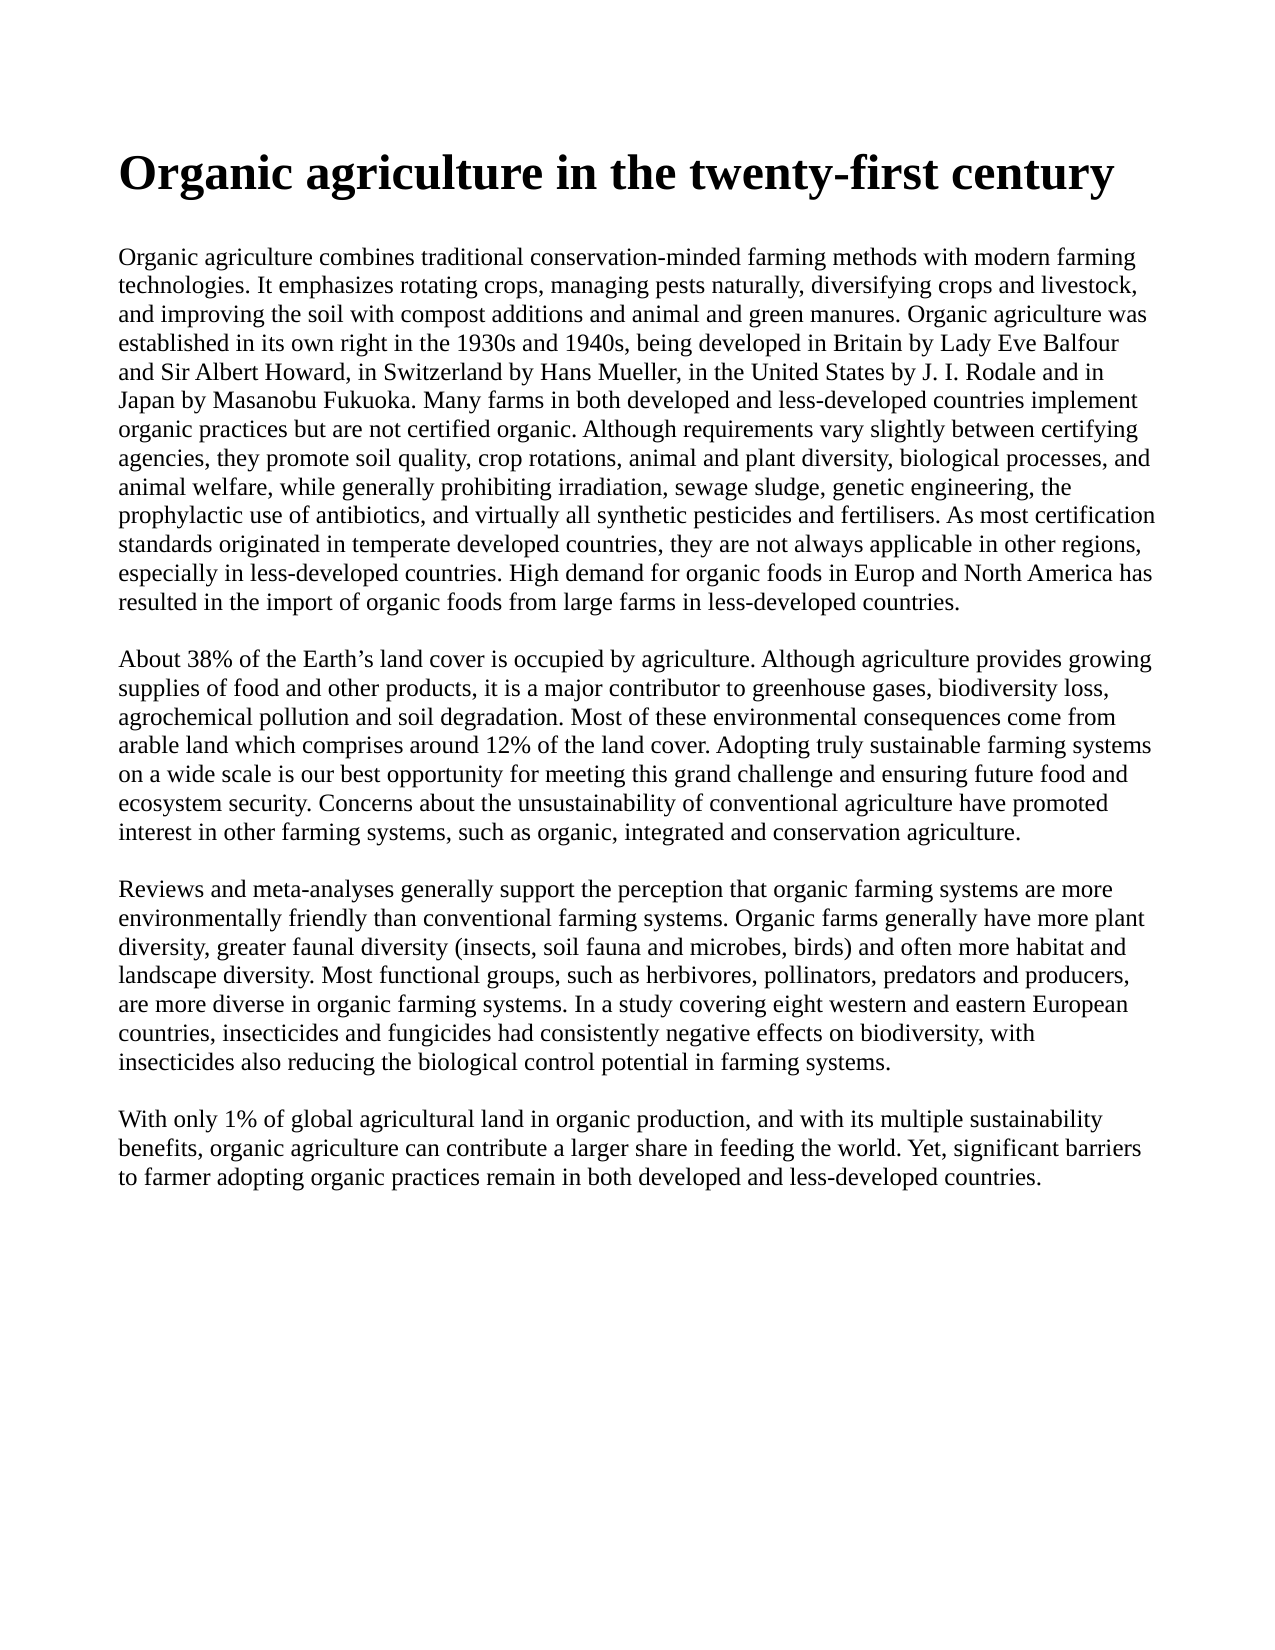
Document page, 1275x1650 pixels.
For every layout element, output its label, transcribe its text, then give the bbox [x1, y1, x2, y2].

text Reviews and meta-analyses generally support the perception that organic farming systems are more environmentally friendly than conventional farming systems. Organic farms generally have more plant diversity, greater faunal diversity (insects, soil fauna and microbes, birds) and often more habitat and landscape diversity. Most functional groups, such as herbivores, pollinators, predators and producers, are more diverse in organic farming systems. In a study covering eight western and eastern European countries, insecticides and fungicides had consistently negative effects on biodiversity, with insecticides also reducing the biological control potential in farming systems. [118, 874, 1157, 1076]
text Organic agriculture combines traditional conservation-minded farming methods with modern farming technologies. It emphasizes rotating crops, managing pests naturally, diversifying crops and livestock, and improving the soil with compost additions and animal and green manures. Organic agriculture was established in its own right in the 1930s and 1940s, being developed in Britain by Lady Eve Balfour and Sir Albert Howard, in Switzerland by Hans Mueller, in the United States by J. I. Rodale and in Japan by Masanobu Fukuoka. Many farms in both developed and less-developed countries implement organic practices but are not certified organic. Although requirements vary slightly between certifying agencies, they promote soil quality, crop rotations, animal and plant diversity, biological processes, and animal welfare, while generally prohibiting irradiation, sewage sludge, genetic engineering, the prophylactic use of antibiotics, and virtually all synthetic pesticides and fertilisers. As most certification standards originated in temperate developed countries, they are not always applicable in other regions, especially in less-developed countries. High demand for organic foods in Europ and North America has resulted in the import of organic foods from large farms in less-developed countries. [118, 242, 1157, 616]
text With only 1% of global agricultural land in organic production, and with its multiple sustainability benefits, organic agriculture can contribute a larger share in feeding the world. Yet, significant barriers to farmer adopting organic practices remain in both developed and less-developed countries. [118, 1104, 1157, 1191]
text About 38% of the Earth’s land cover is occupied by agriculture. Although agriculture provides growing supplies of food and other products, it is a major contributor to greenhouse gases, biodiversity loss, agrochemical pollution and soil degradation. Most of these environmental consequences come from arable land which comprises around 12% of the land cover. Adopting truly sustainable farming systems on a wide scale is our best opportunity for meeting this grand challenge and ensuring future food and ecosystem security. Concerns about the unsustainability of conventional agriculture have promoted interest in other farming systems, such as organic, integrated and conservation agriculture. [118, 644, 1157, 846]
subtitle Organic agriculture in the twenty-first century [118, 143, 1157, 201]
